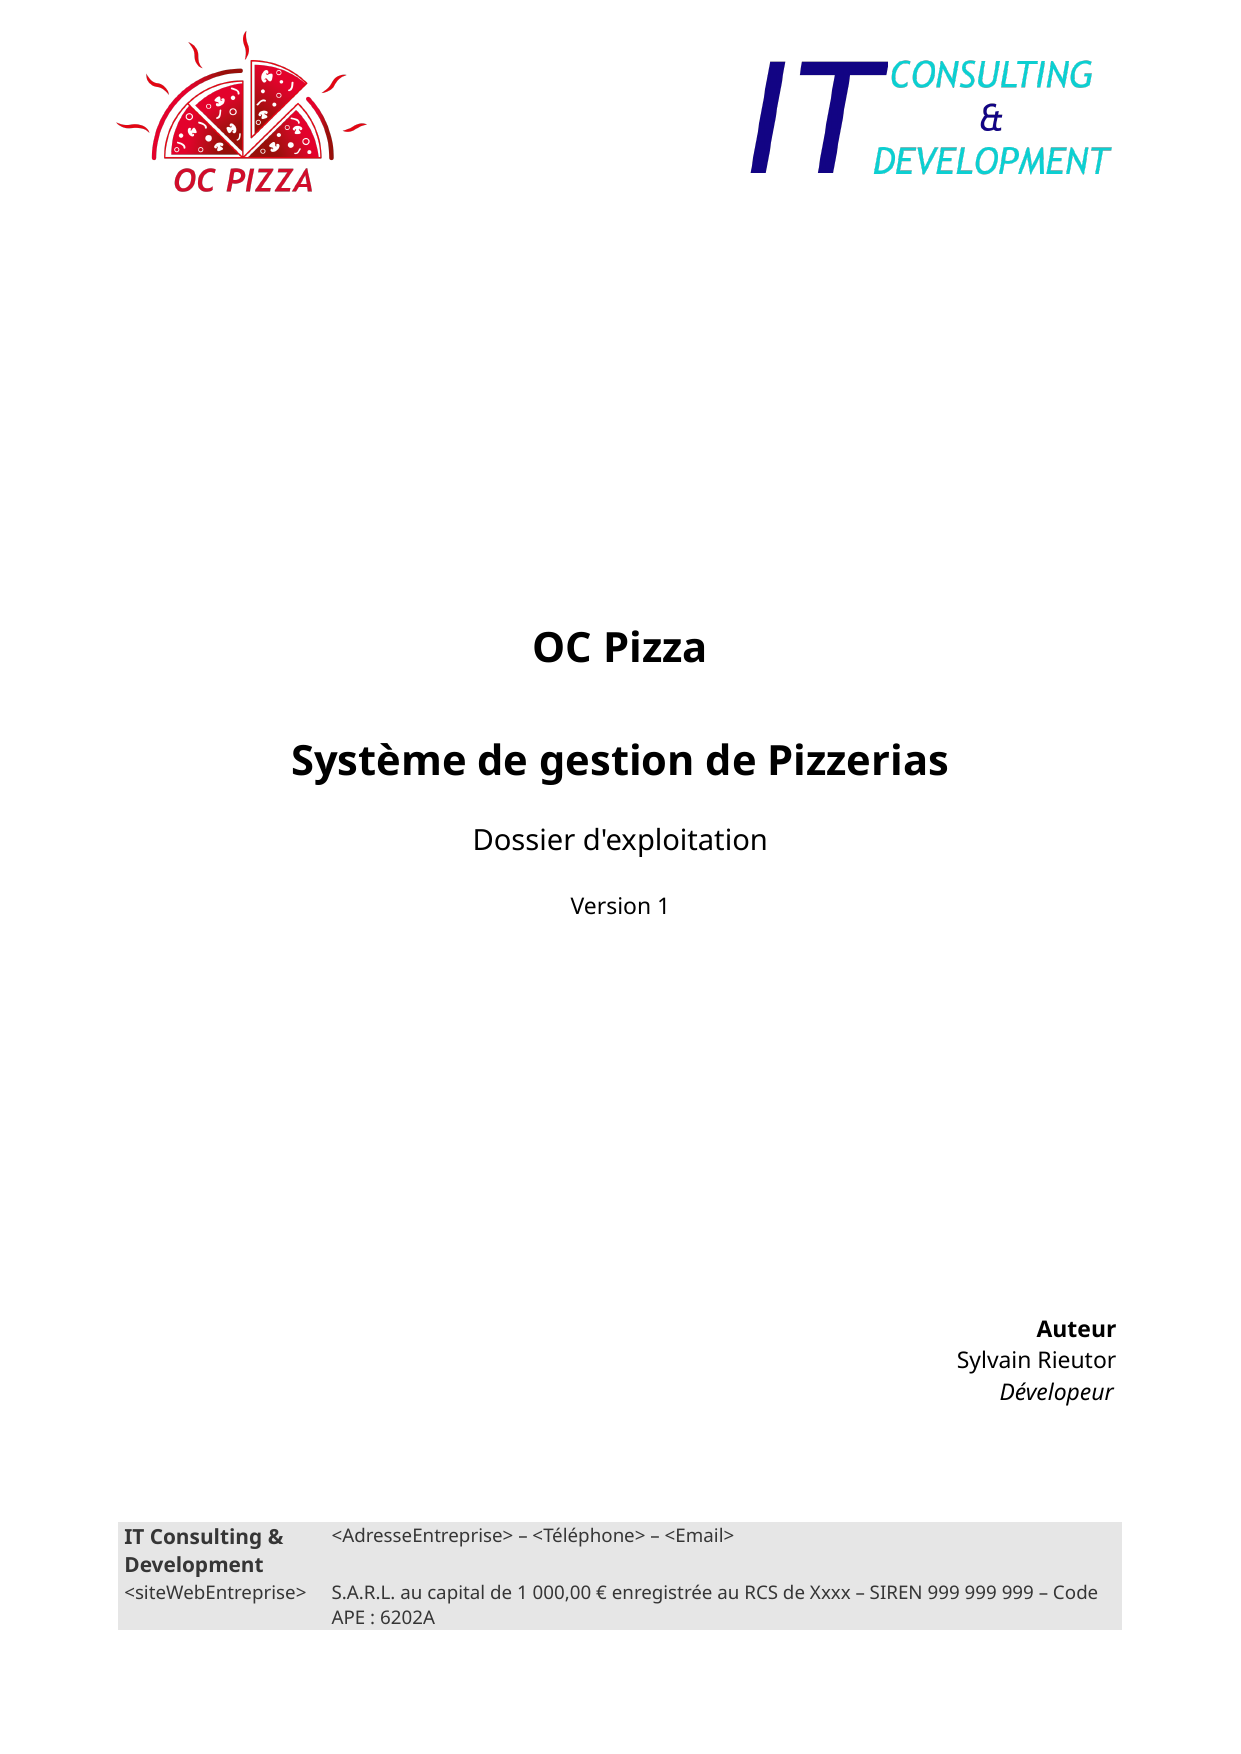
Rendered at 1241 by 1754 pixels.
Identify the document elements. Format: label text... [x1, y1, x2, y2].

table_header OC Pizza Système de gestion de Pizzerias Dossier d'exploitation Version 1 [118, 250, 1122, 1289]
picture [734, 41, 1117, 195]
picture [112, 28, 368, 202]
table_cell Auteur Sylvain Rieutor Dévelopeur [118, 1289, 1122, 1431]
